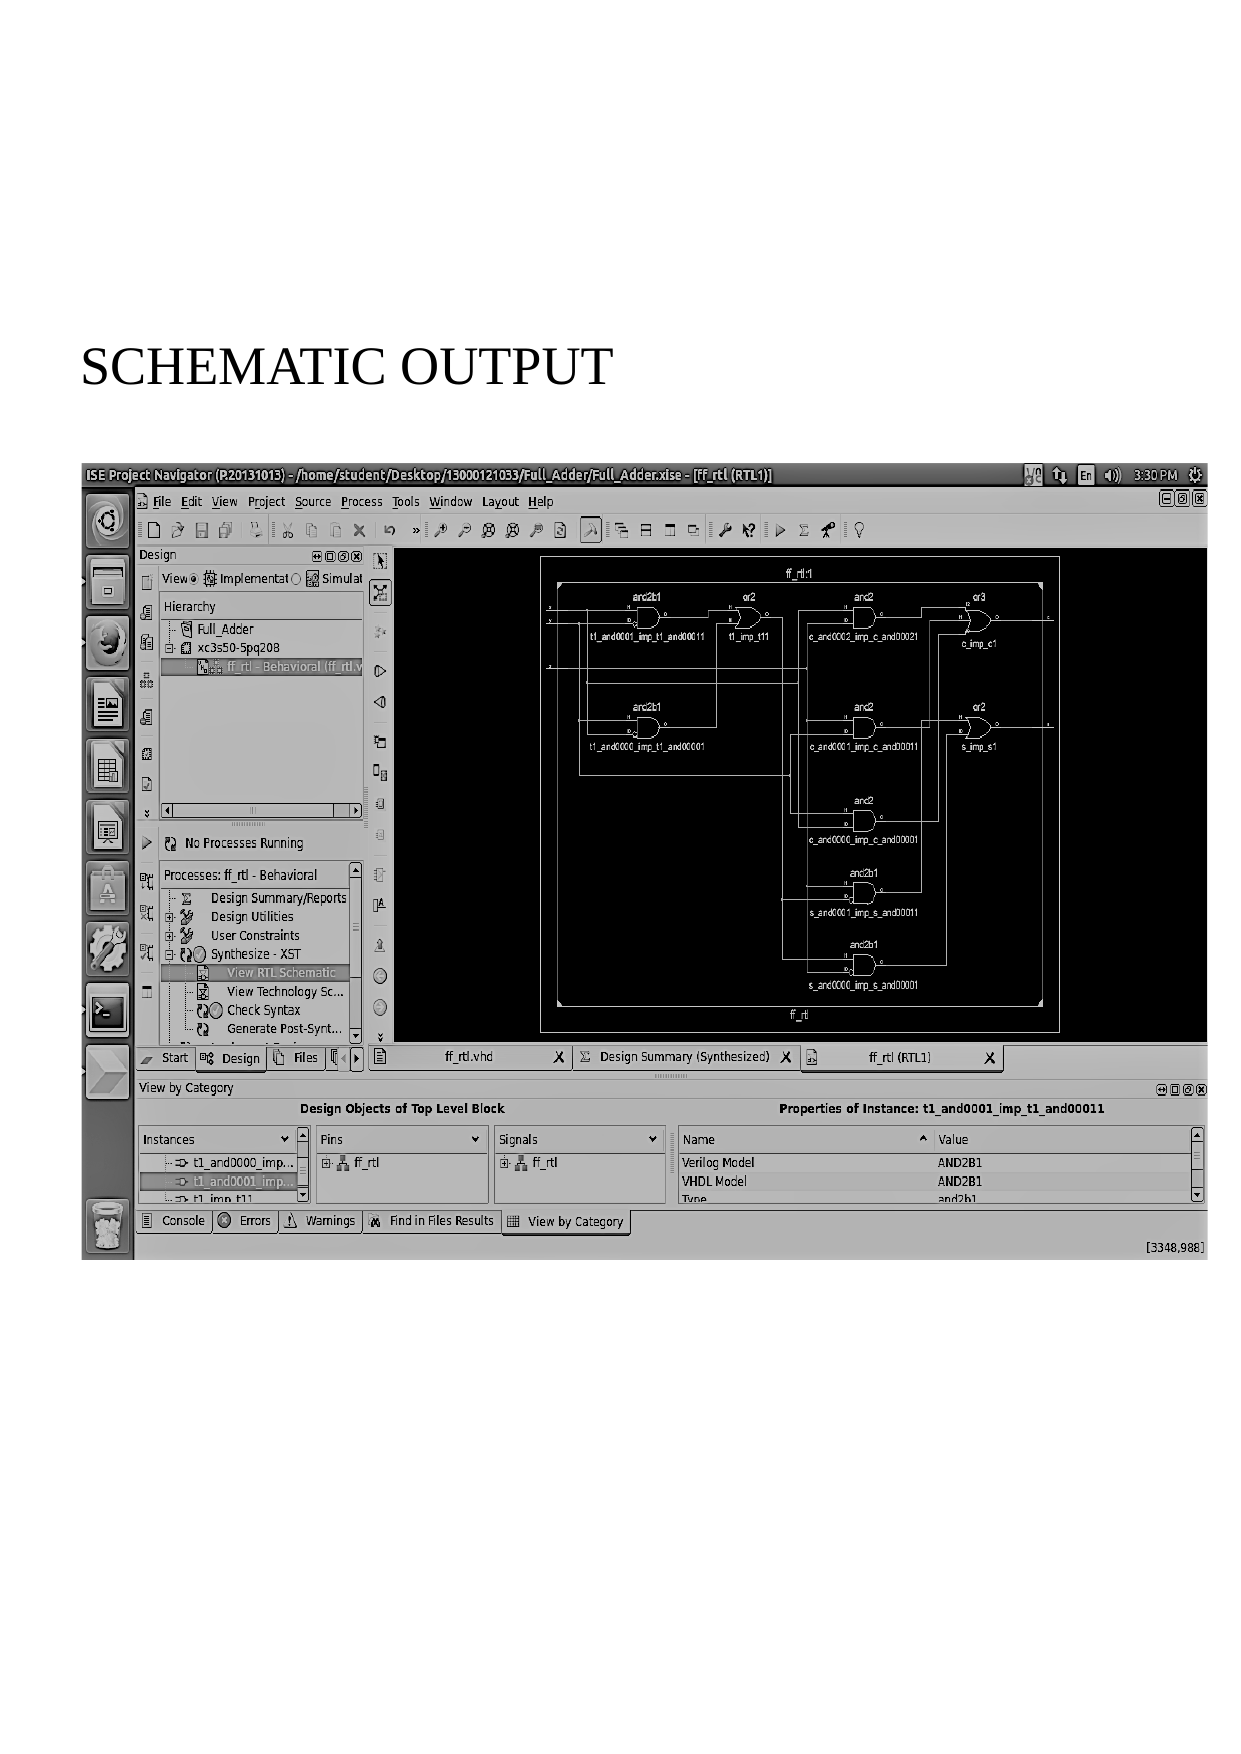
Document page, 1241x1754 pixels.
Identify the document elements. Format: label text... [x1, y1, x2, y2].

text SCHEMATIC OUTPUT [80, 334, 1204, 396]
picture [81, 463, 1208, 1260]
